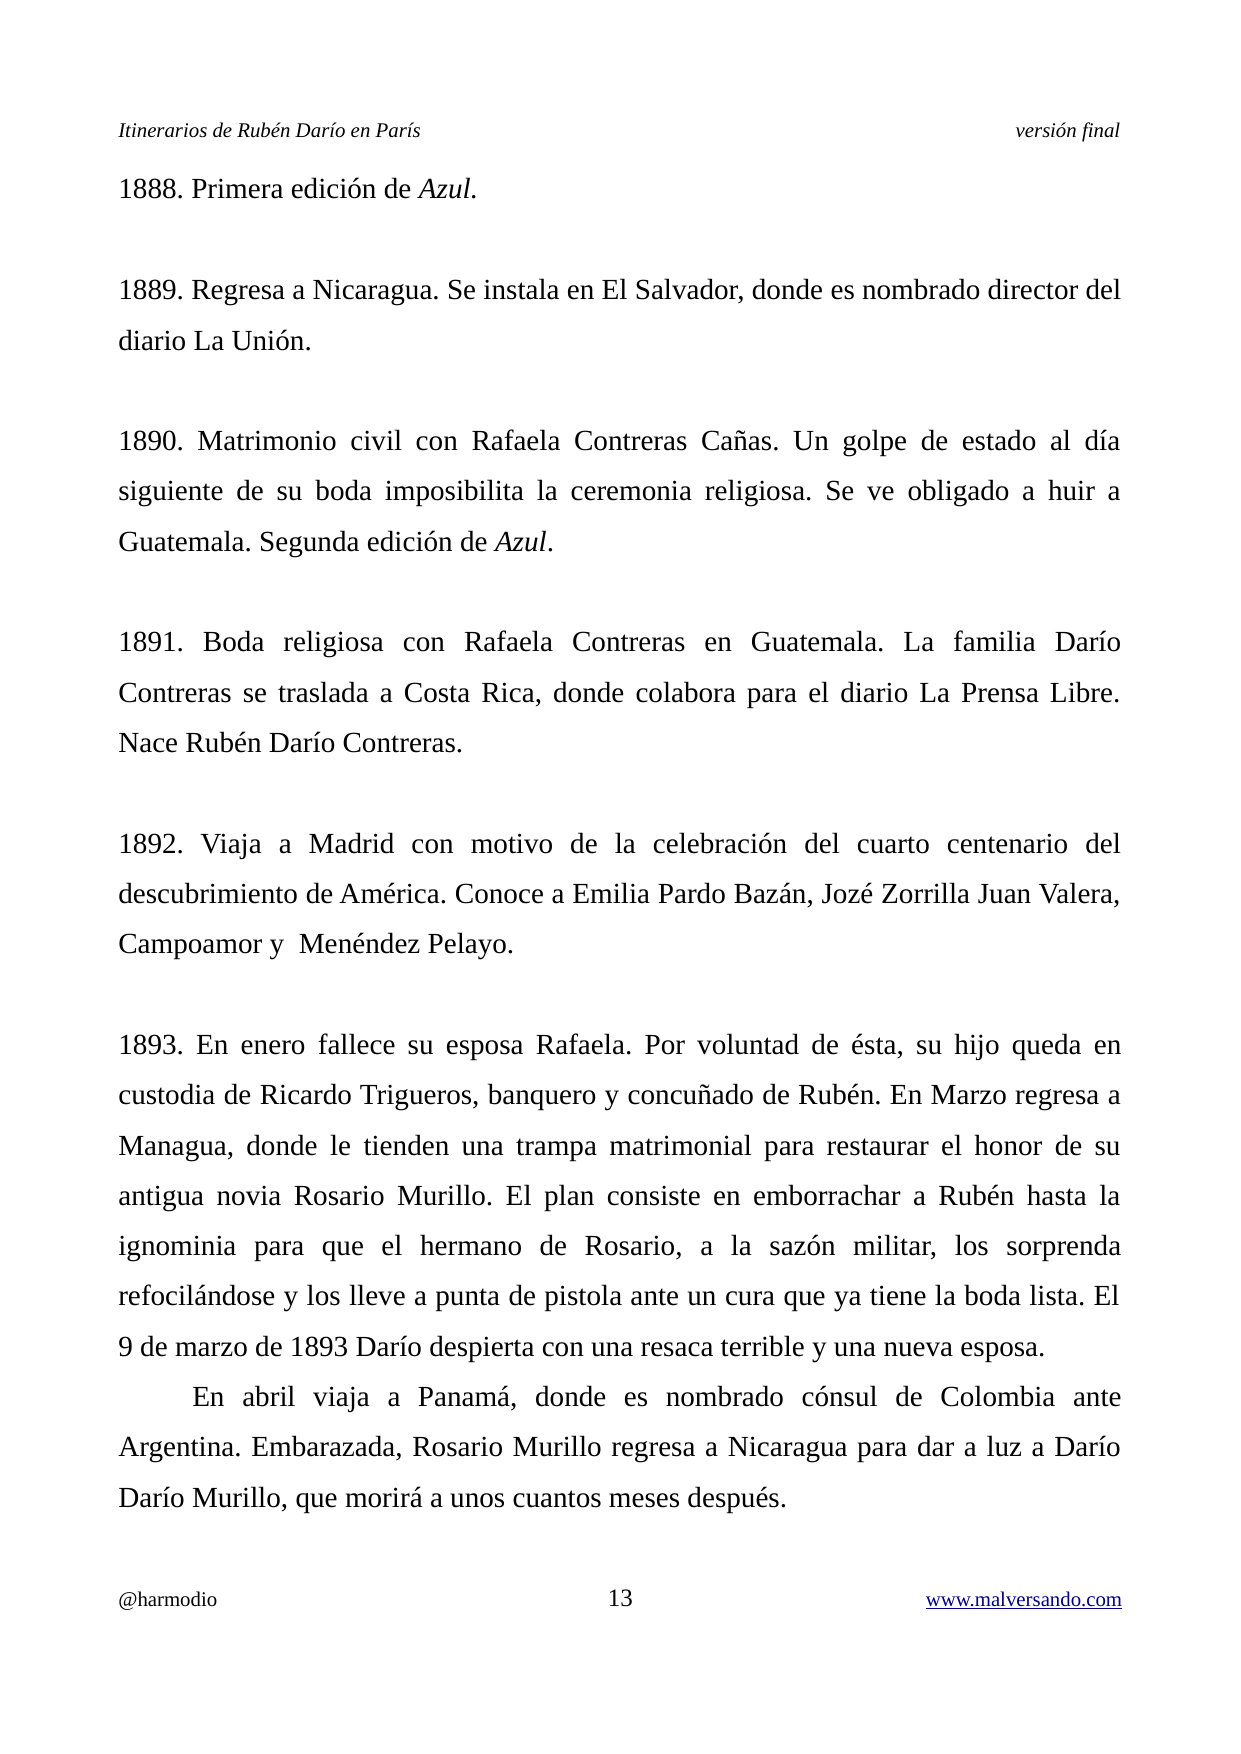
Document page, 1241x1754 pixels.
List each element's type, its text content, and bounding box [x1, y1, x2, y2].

text En abril viaja a Panamá, donde es nombrado cónsul de Colombia ante Argentina. Embarazada, Rosario Murillo regresa a Nicaragua para dar a luz a Darío Darío Murillo, que morirá a unos cuantos meses después. [118, 1379, 1122, 1513]
text 1892. Viaja a Madrid con motivo de la celebración del cuarto centenario del descubrimiento de América. Conoce a Emilia Pardo Bazán, Jozé Zorrilla Juan Valera, Campoamor y Menéndez Pelayo. [118, 826, 1122, 960]
text 1889. Regresa a Nicaragua. Se instala en El Salvador, donde es nombrado director del diario La Unión. [118, 272, 1122, 356]
text 1888. Primera edición de Azul. [118, 172, 1122, 205]
text 1891. Boda religiosa con Rafaela Contreras en Guatemala. La familia Darío Contreras se traslada a Costa Rica, donde colabora para el diario La Prensa Libre. Nace Rubén Darío Contreras. [118, 624, 1122, 759]
text 1890. Matrimonio civil con Rafaela Contreras Cañas. Un golpe de estado al día siguiente de su boda imposibilita la ceremonia religiosa. Se ve obligado a huir a Guatemala. Segunda edición de Azul. [118, 423, 1122, 557]
text 1893. En enero fallece su esposa Rafaela. Por voluntad de ésta, su hijo queda en custodia de Ricardo Trigueros, banquero y concuñado de Rubén. En Marzo regresa a Managua, donde le tienden una trampa matrimonial para restaurar el honor de su antigua novia Rosario Murillo. El plan consiste en emborrachar a Rubén hasta la ignominia para que el hermano de Rosario, a la sazón militar, los sorprenda refocilándose y los lleve a punta de pistola ante un cura que ya tiene la boda lista. El 9 de marzo de 1893 Darío despierta con una resaca terrible y una nueva esposa. [118, 1027, 1122, 1362]
